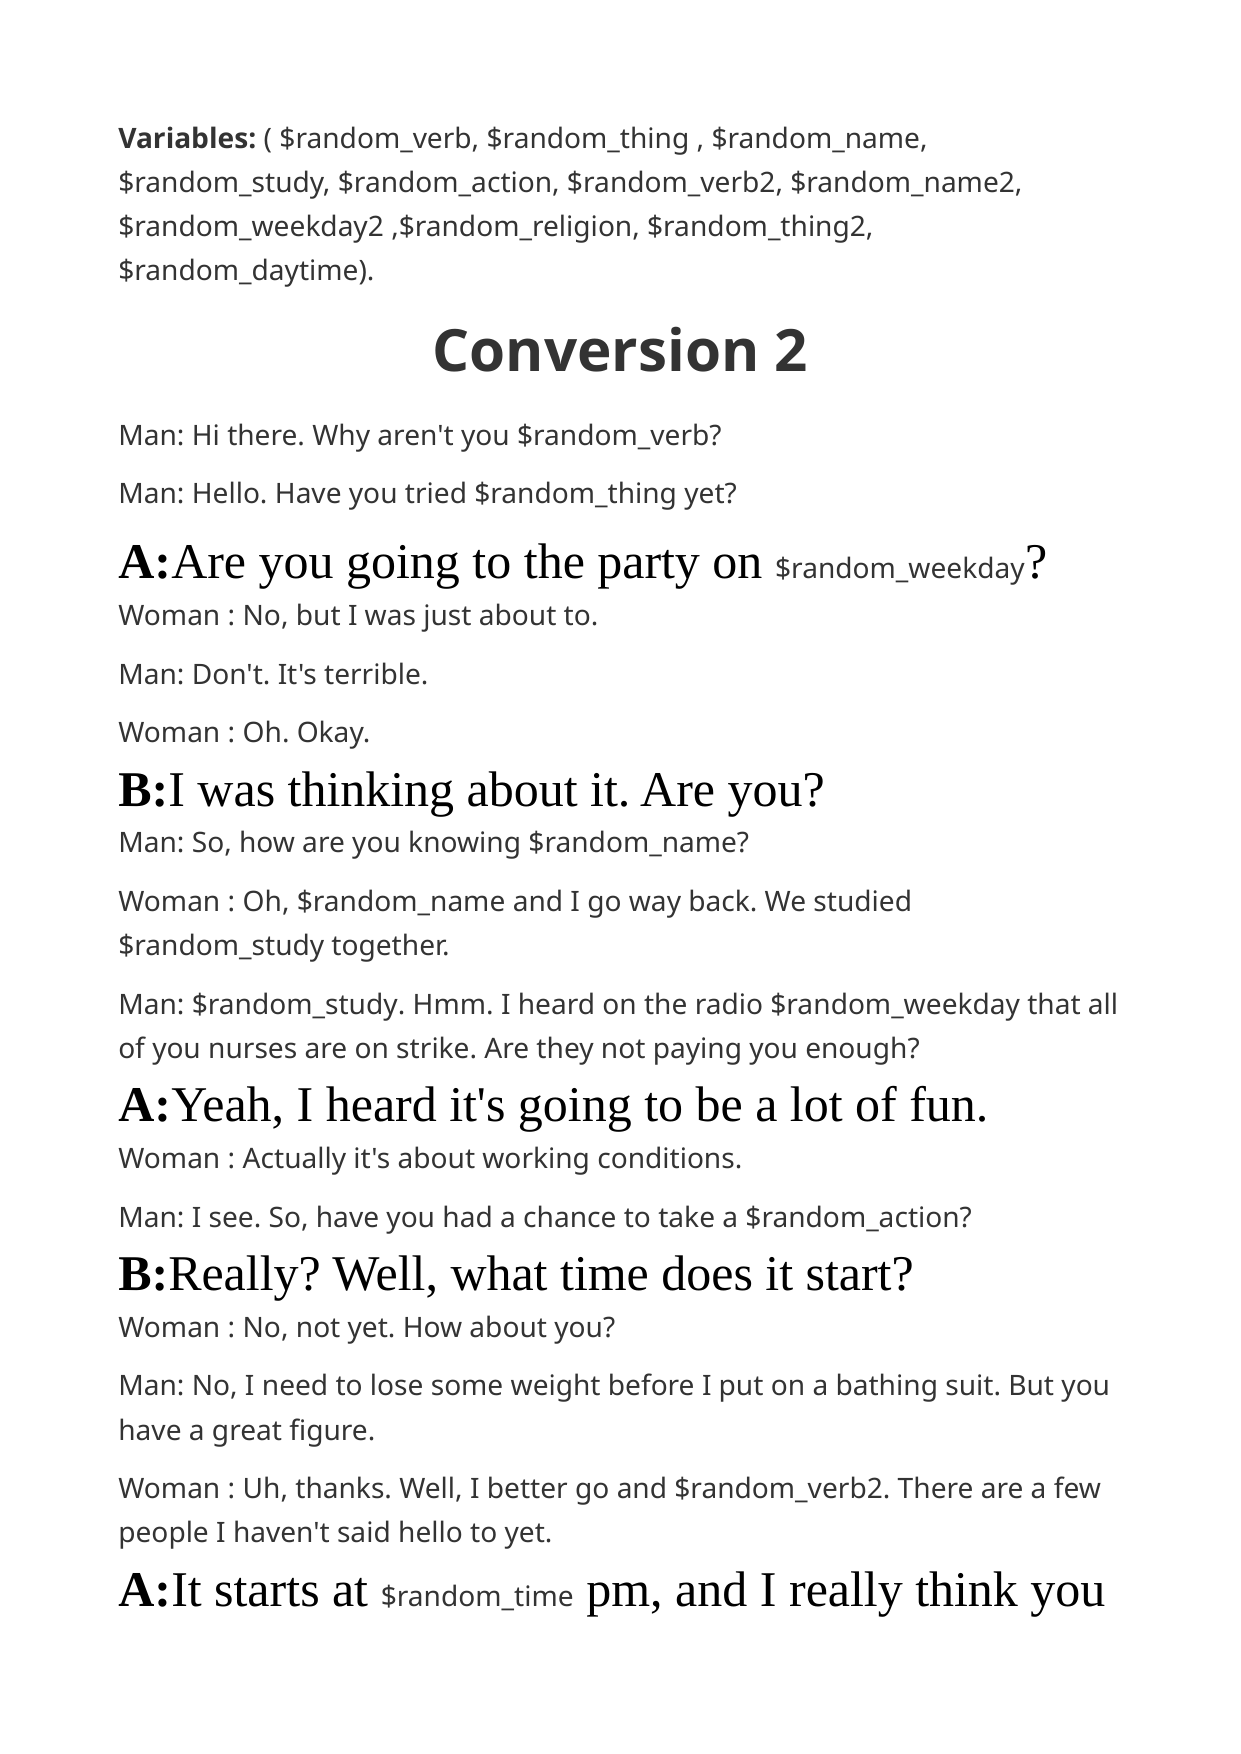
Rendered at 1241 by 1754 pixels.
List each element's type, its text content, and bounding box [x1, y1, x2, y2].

text Woman : Oh, $random_name and I go way back. We studied $random_study together. [118, 881, 1122, 964]
text Conversion 2 [118, 309, 1122, 388]
text A:Are you going to the party on $random_weekday? Woman : No, but I was just about to. [118, 532, 1122, 634]
text Man: Hi there. Why aren't you $random_verb? [118, 415, 1122, 453]
text Man: $random_study. Hmm. I heard on the radio $random_weekday that all of you nurses are on strike. Are they not paying you enough? A:Yeah, I heard it's going to be a lot of fun. Woman : Actually it's about working conditions. [118, 984, 1122, 1177]
text Woman : Oh. Okay. B:I was thinking about it. Are you? Man: So, how are you knowing $random_name? [118, 713, 1122, 861]
text Man: Hello. Have you tried $random_thing yet? [118, 473, 1122, 512]
text Woman : Uh, thanks. Well, I better go and $random_verb2. There are a few people I haven't said hello to yet. A:It starts at $random_time pm, and I really think you [118, 1468, 1122, 1617]
text Man: No, I need to lose some weight before I put on a bathing suit. But you have a great figure. [118, 1366, 1122, 1448]
text Variables: ( $random_verb, $random_thing , $random_name, $random_study, $random_action, $random_verb2, $random_name2, $random_weekday2 ,$random_religion, $random_thing2, $random_daytime). [118, 118, 1122, 289]
text Man: Don't. It's terrible. [118, 654, 1122, 692]
text Man: I see. So, have you had a chance to take a $random_action? B:Really? Well, what time does it start? Woman : No, not yet. How about you? [118, 1197, 1122, 1345]
